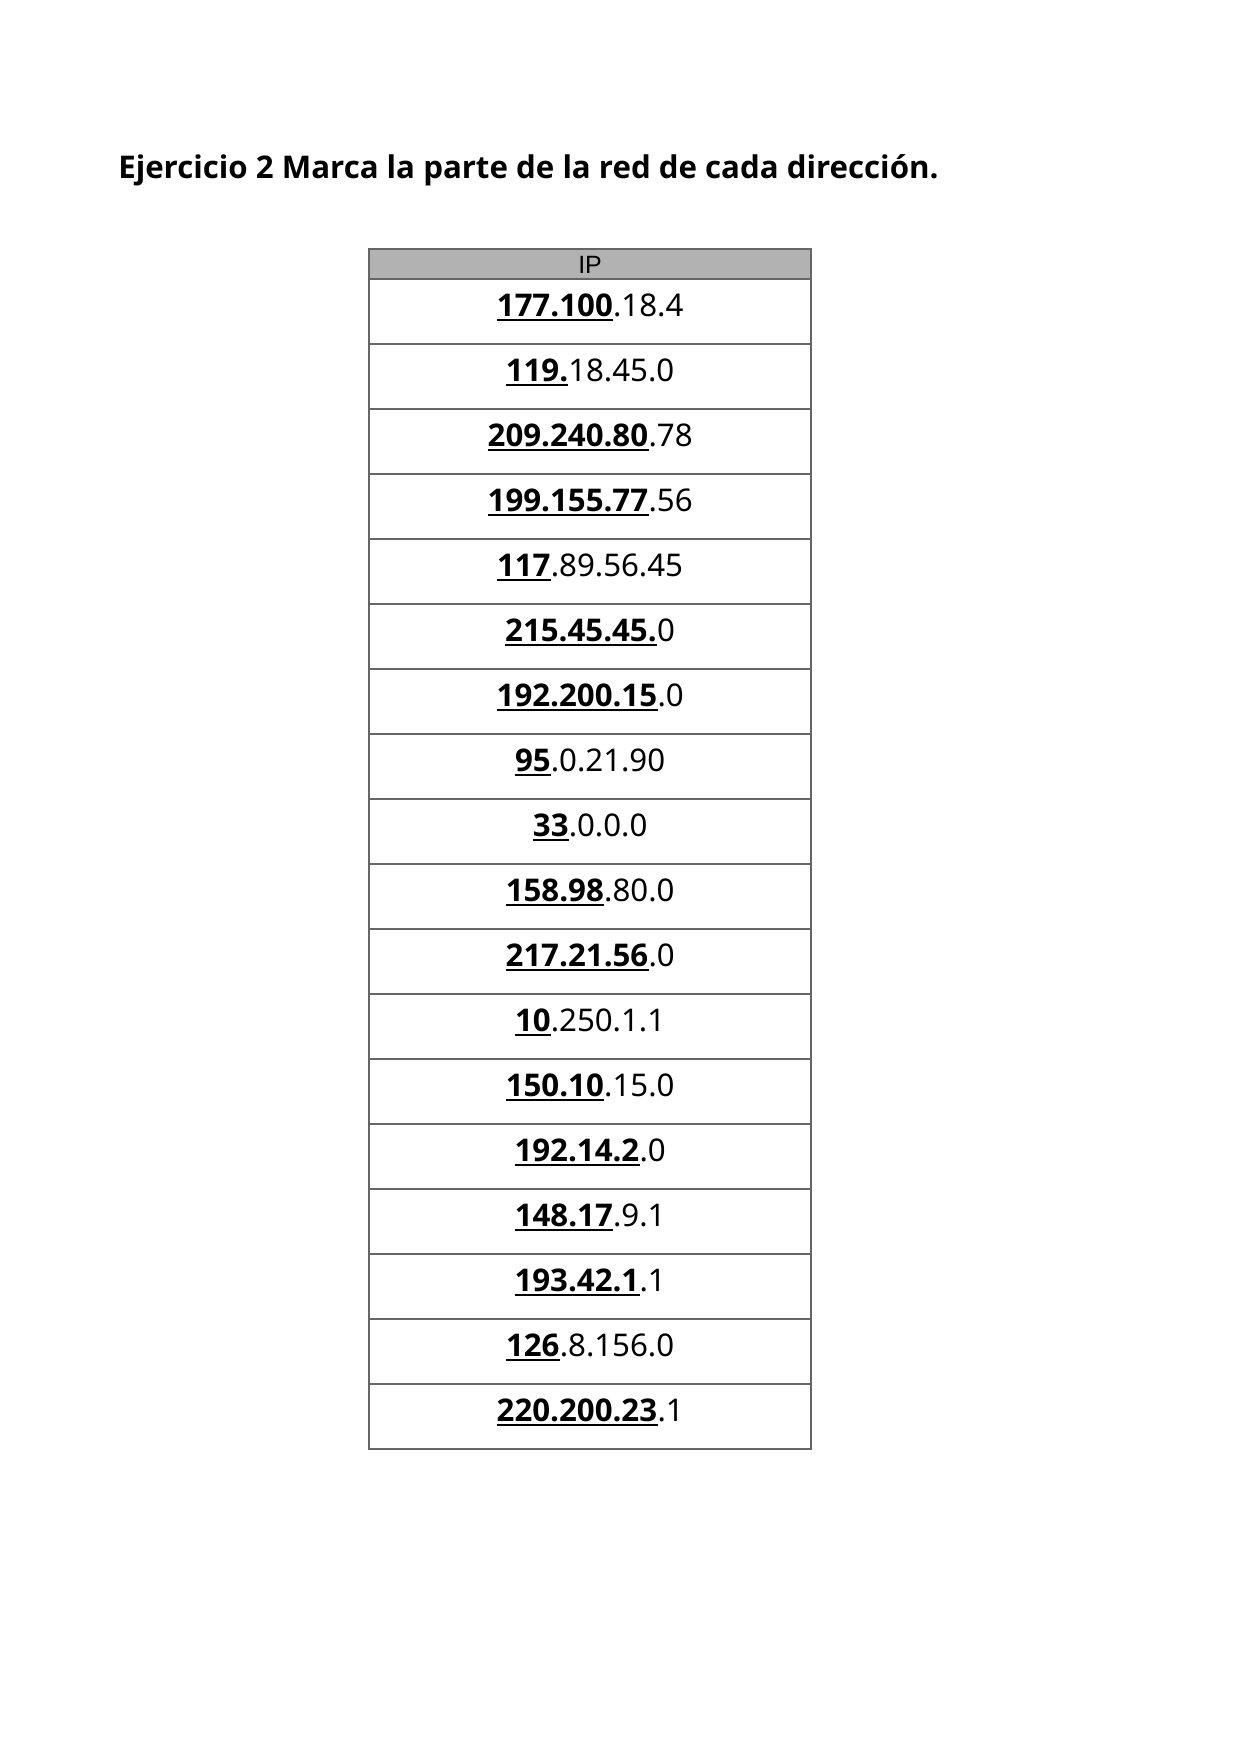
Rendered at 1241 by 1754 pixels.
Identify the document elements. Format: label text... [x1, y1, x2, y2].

table_cell 126.8.156.0 [370, 1320, 810, 1383]
table_cell 95.0.21.90 [370, 735, 810, 798]
table_cell 192.200.15.0 [370, 670, 810, 733]
table_cell 217.21.56.0 [370, 930, 810, 993]
subtitle Ejercicio 2 Marca la parte de la red de cada dirección. [118, 143, 1122, 188]
table_cell 117.89.56.45 [370, 540, 810, 603]
table_cell 119.18.45.0 [370, 345, 810, 408]
table_cell 193.42.1.1 [370, 1255, 810, 1318]
table_cell 10.250.1.1 [370, 995, 810, 1058]
table_cell 220.200.23.1 [370, 1385, 810, 1448]
table_header IP [370, 250, 810, 278]
table_cell 148.17.9.1 [370, 1190, 810, 1253]
table_cell 209.240.80.78 [370, 410, 810, 473]
table_cell 177.100.18.4 [370, 280, 810, 343]
table_cell 199.155.77.56 [370, 475, 810, 538]
table_cell 192.14.2.0 [370, 1125, 810, 1188]
table_cell 215.45.45.0 [370, 605, 810, 668]
table_cell 33.0.0.0 [370, 800, 810, 863]
table_cell 150.10.15.0 [370, 1060, 810, 1123]
table_cell 158.98.80.0 [370, 865, 810, 928]
